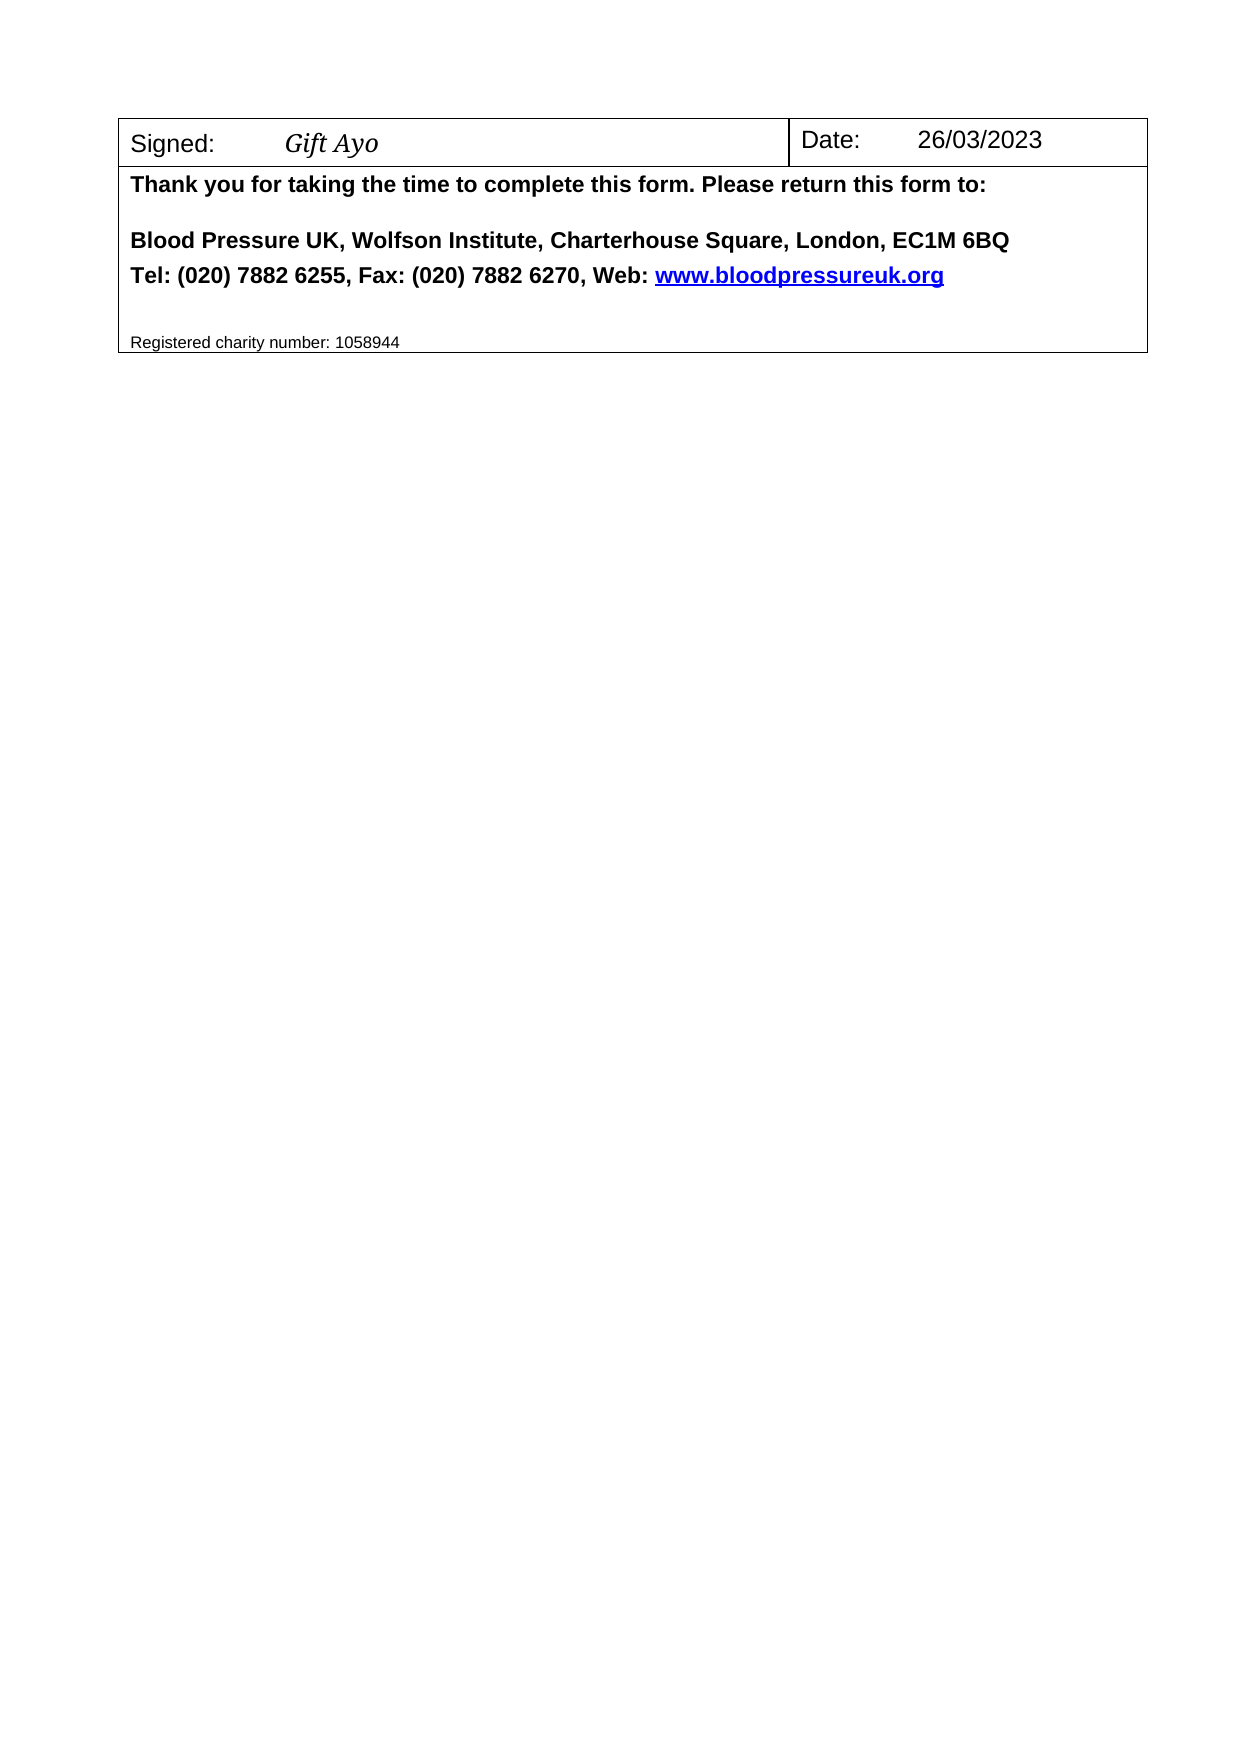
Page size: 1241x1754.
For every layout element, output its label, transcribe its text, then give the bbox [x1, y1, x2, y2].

table_cell Signed: Gift Ayo [119, 119, 788, 166]
table_cell Thank you for taking the time to complete this form. Please return this form to: Blood Pressure UK, Wolfson Institute, Charterhouse Square, London, EC1M 6BQ Tel: (020) 7882 6255, Fax: (020) 7882 6270, Web: www.bloodpressureuk.org Registered charity number: 1058944 [119, 167, 1147, 352]
table_cell Date: 26/03/2023 [790, 119, 1147, 166]
